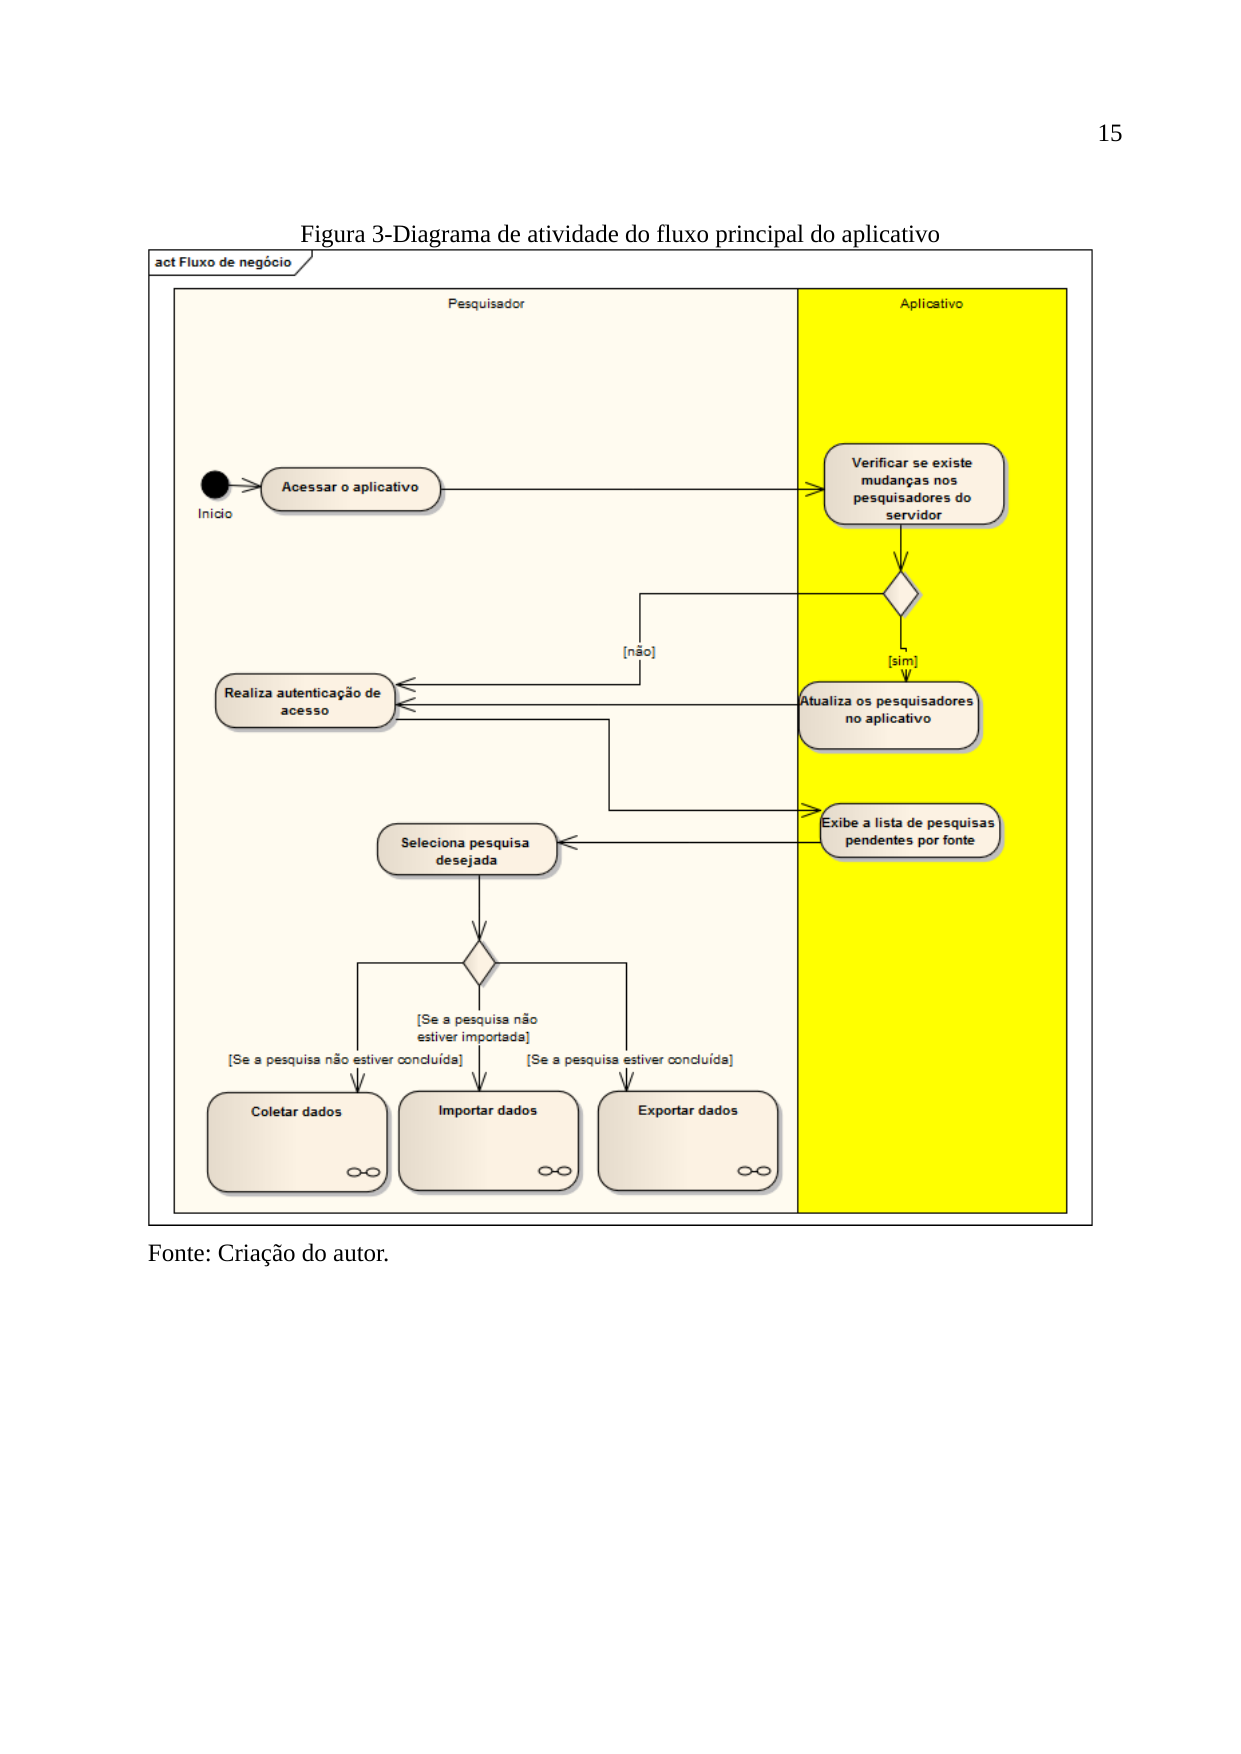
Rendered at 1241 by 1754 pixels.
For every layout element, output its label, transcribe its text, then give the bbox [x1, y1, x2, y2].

picture [147, 248, 1093, 1226]
text Fonte: Criação do autor. [148, 1238, 1122, 1267]
text Figura 3-Diagrama de atividade do fluxo principal do aplicativo [147, 219, 1093, 248]
